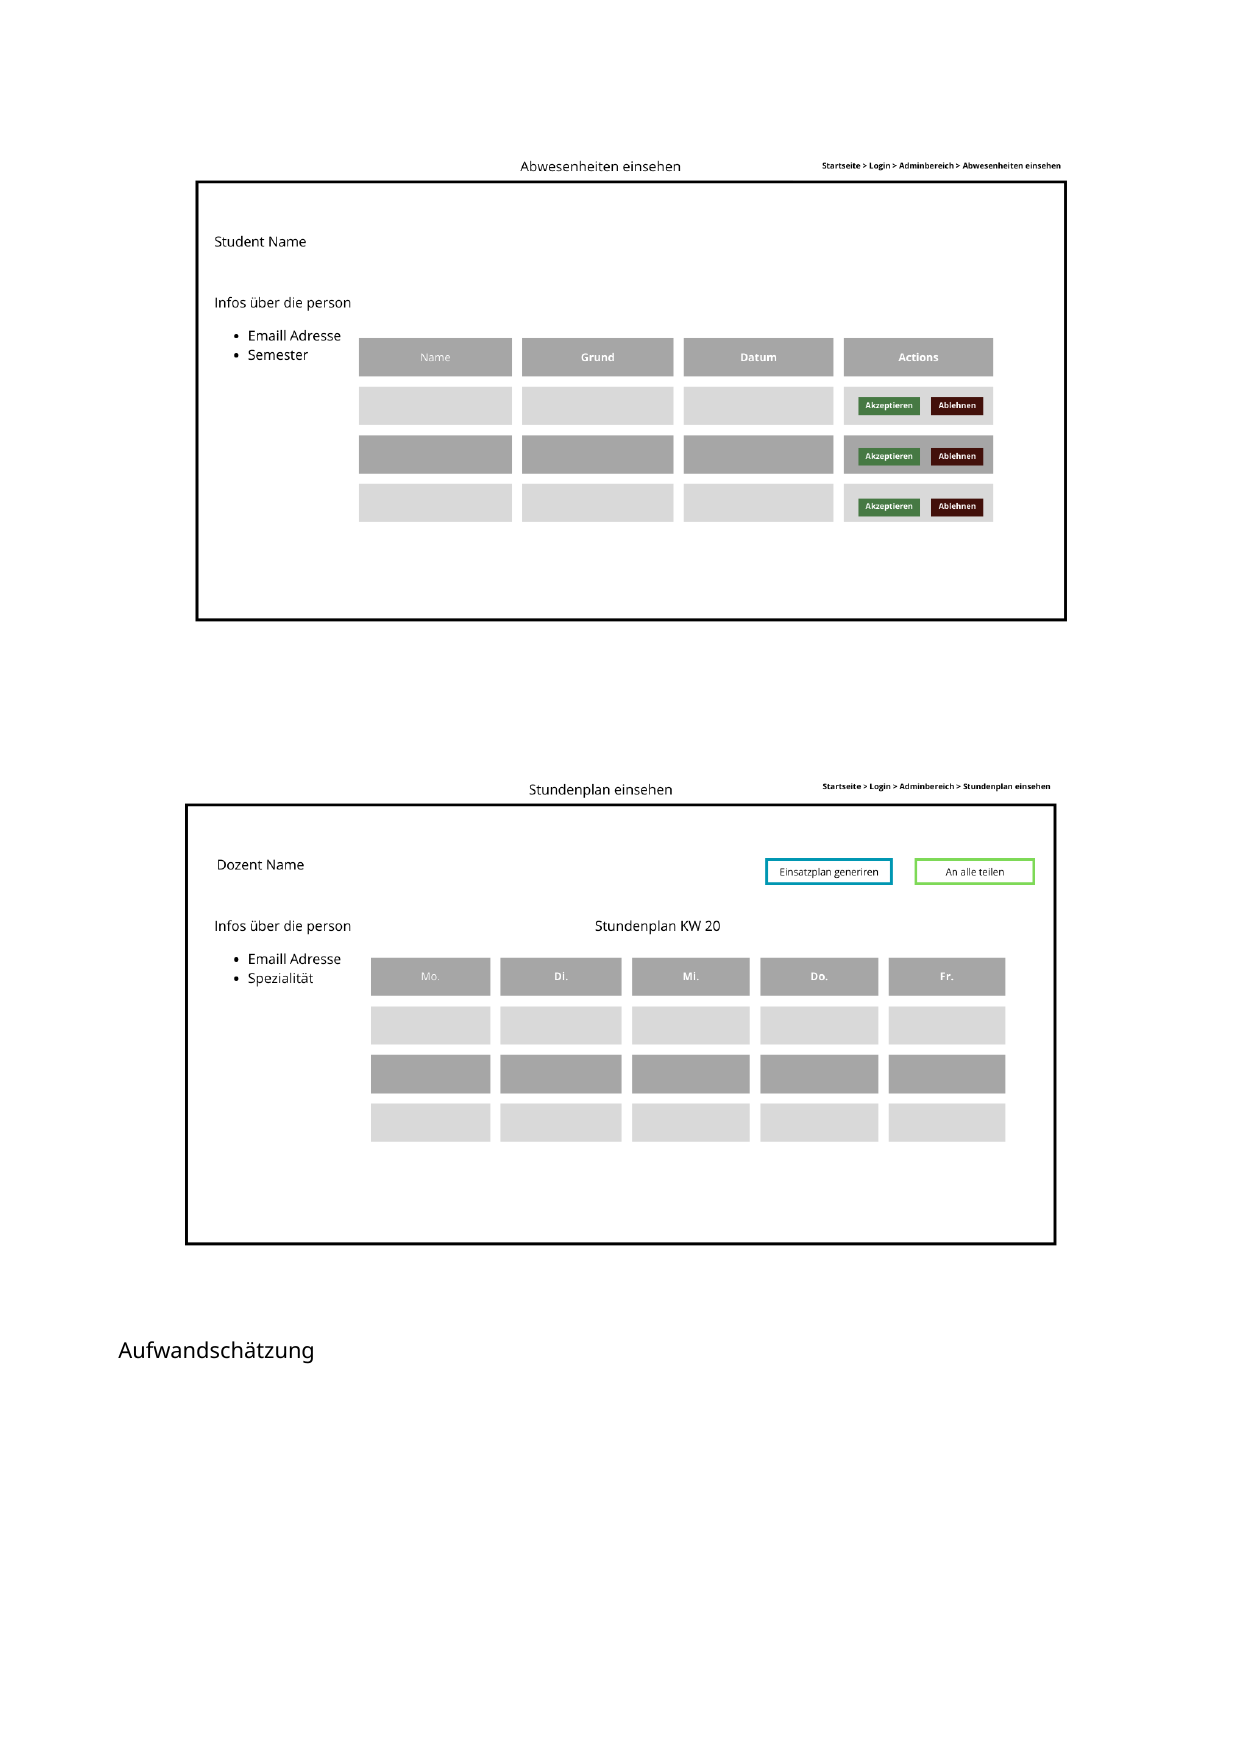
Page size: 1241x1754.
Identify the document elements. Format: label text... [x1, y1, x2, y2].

picture [118, 118, 1123, 683]
picture [118, 742, 1123, 1307]
text Aufwandschätzung [118, 1335, 1122, 1365]
